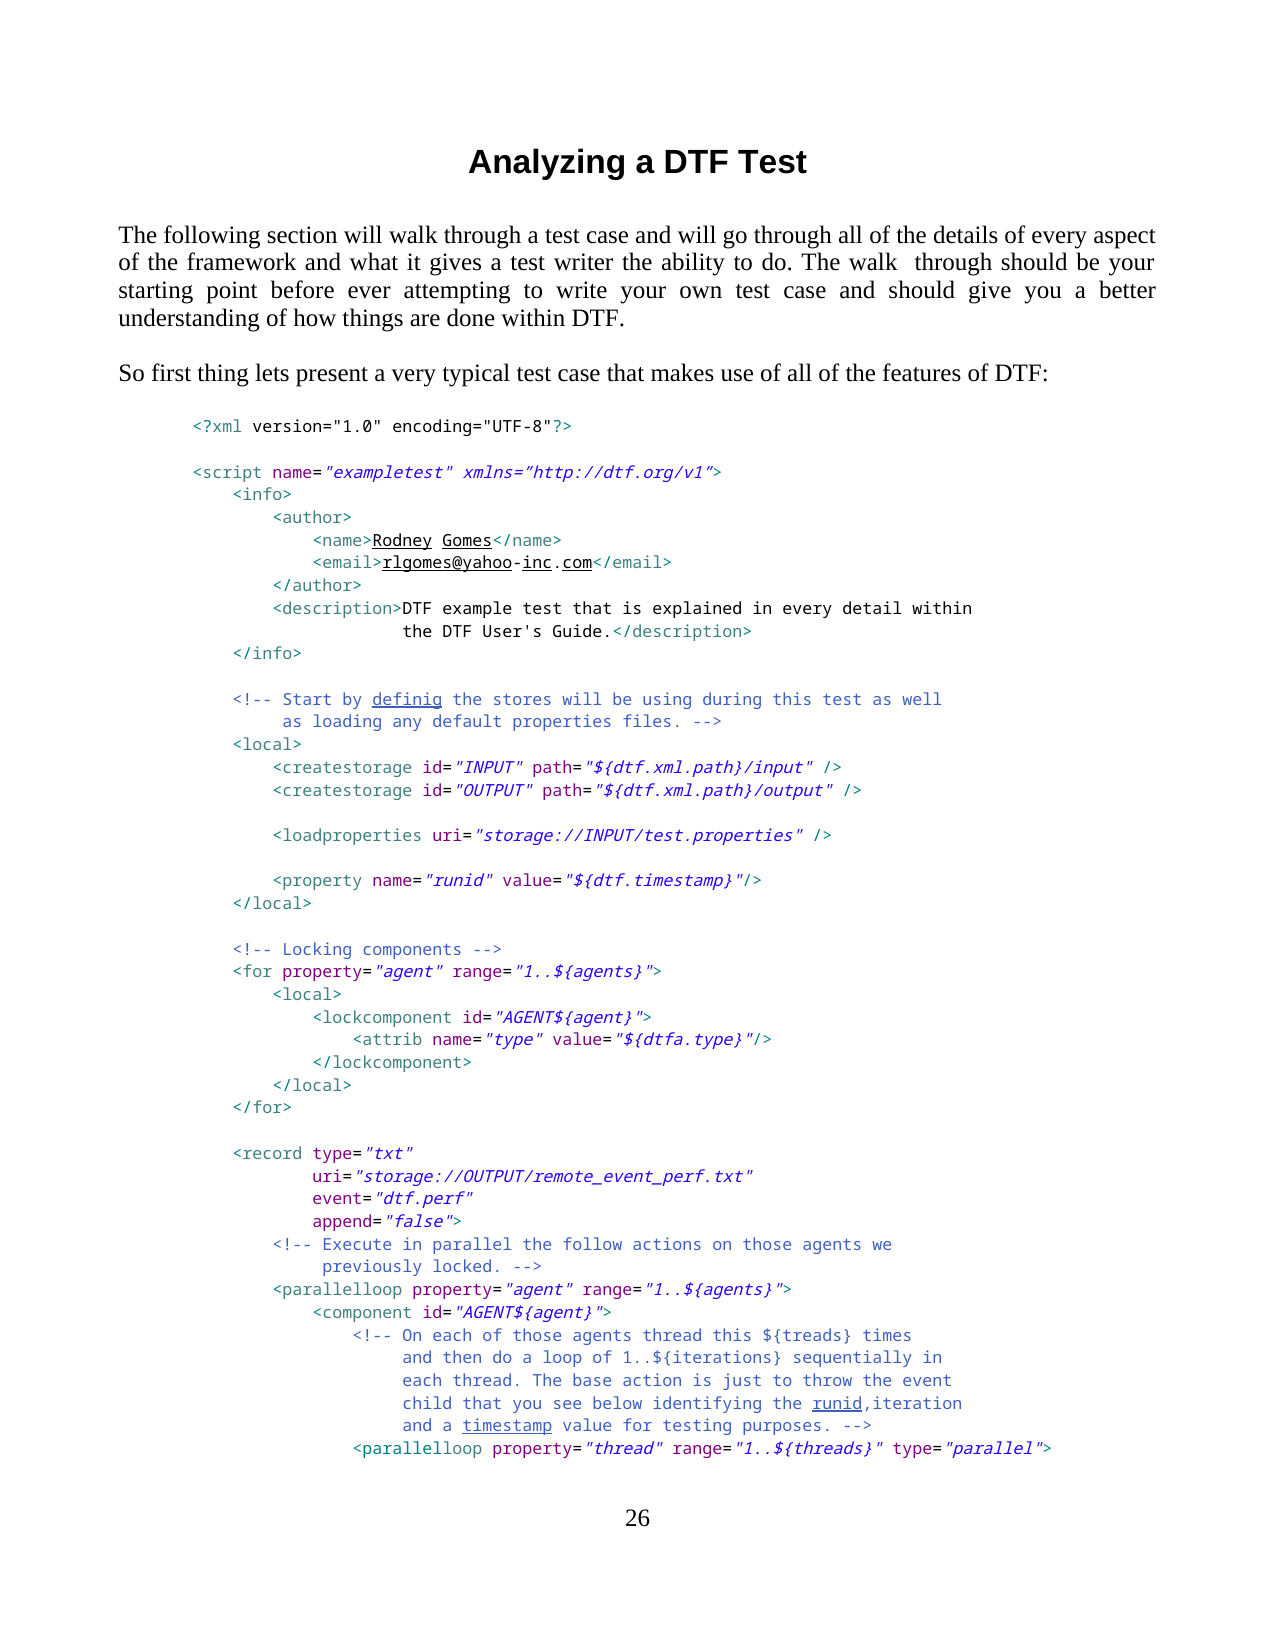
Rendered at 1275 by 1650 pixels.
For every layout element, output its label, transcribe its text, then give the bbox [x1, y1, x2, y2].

text <record type="txt" [192, 1141, 1157, 1164]
text <!-- Locking components --> [192, 937, 1157, 960]
text previously locked. --> [192, 1255, 1157, 1278]
text <createstorage id="INPUT" path="${dtf.xml.path}/input" /> [192, 755, 1157, 778]
subtitle Analyzing a DTF Test [118, 143, 1157, 181]
text the DTF User's Guide.</description> [192, 619, 1157, 642]
text <attrib name="type" value="${dtfa.type}"/> [192, 1028, 1157, 1051]
text <name>Rodney Gomes</name> [192, 528, 1157, 551]
text <loadproperties uri="storage://INPUT/test.properties" /> [192, 823, 1157, 846]
text <description>DTF example test that is explained in every detail within [192, 596, 1157, 619]
text as loading any default properties files. --> [192, 710, 1157, 733]
text </author> [192, 574, 1157, 596]
text child that you see below identifying the runid,iteration [192, 1391, 1157, 1414]
text <!-- Start by definig the stores will be using during this test as well [192, 687, 1157, 710]
text The following section will walk through a test case and will go through all of the details of every aspect of the framework and what it gives a test writer the ability to do. The walk through should be your starting point before ever attempting to write your own test case and should give you a better understanding of how things are done within DTF. [118, 221, 1157, 332]
text </info> [192, 642, 1157, 664]
text So first thing lets present a very typical test case that makes use of all of the features of DTF: [118, 359, 1157, 387]
text and a timestamp value for testing purposes. --> [192, 1414, 1157, 1437]
text each thread. The base action is just to throw the event [192, 1368, 1157, 1391]
text <for property="agent" range="1..${agents}"> [192, 960, 1157, 982]
text event="dtf.perf" [192, 1187, 1157, 1209]
text </for> [192, 1096, 1157, 1119]
text <local> [192, 982, 1157, 1005]
text <author> [192, 506, 1157, 528]
text <info> [192, 483, 1157, 506]
text <lockcomponent id="AGENT${agent}"> [192, 1005, 1157, 1028]
text <local> [192, 733, 1157, 755]
text </local> [192, 1073, 1157, 1096]
text uri="storage://OUTPUT/remote_event_perf.txt" [192, 1164, 1157, 1187]
text </lockcomponent> [192, 1051, 1157, 1073]
text and then do a loop of 1..${iterations} sequentially in [192, 1346, 1157, 1368]
text <script name="exampletest" xmlns=”http://dtf.org/v1”> [192, 460, 1157, 483]
text append="false"> [192, 1209, 1157, 1232]
text </local> [192, 892, 1157, 914]
text <!-- On each of those agents thread this ${treads} times [192, 1323, 1157, 1346]
text <component id="AGENT${agent}"> [192, 1300, 1157, 1323]
text <?xml version="1.0" encoding="UTF-8"?> [192, 415, 1157, 437]
text <parallelloop property="thread" range="1..${threads}" type="parallel"> [192, 1437, 1157, 1459]
text <!-- Execute in parallel the follow actions on those agents we [192, 1232, 1157, 1255]
text <email>rlgomes@yahoo-inc.com</email> [192, 551, 1157, 574]
text <property name="runid" value="${dtf.timestamp}"/> [192, 869, 1157, 892]
text <parallelloop property="agent" range="1..${agents}"> [192, 1278, 1157, 1300]
text <createstorage id="OUTPUT" path="${dtf.xml.path}/output" /> [192, 778, 1157, 801]
